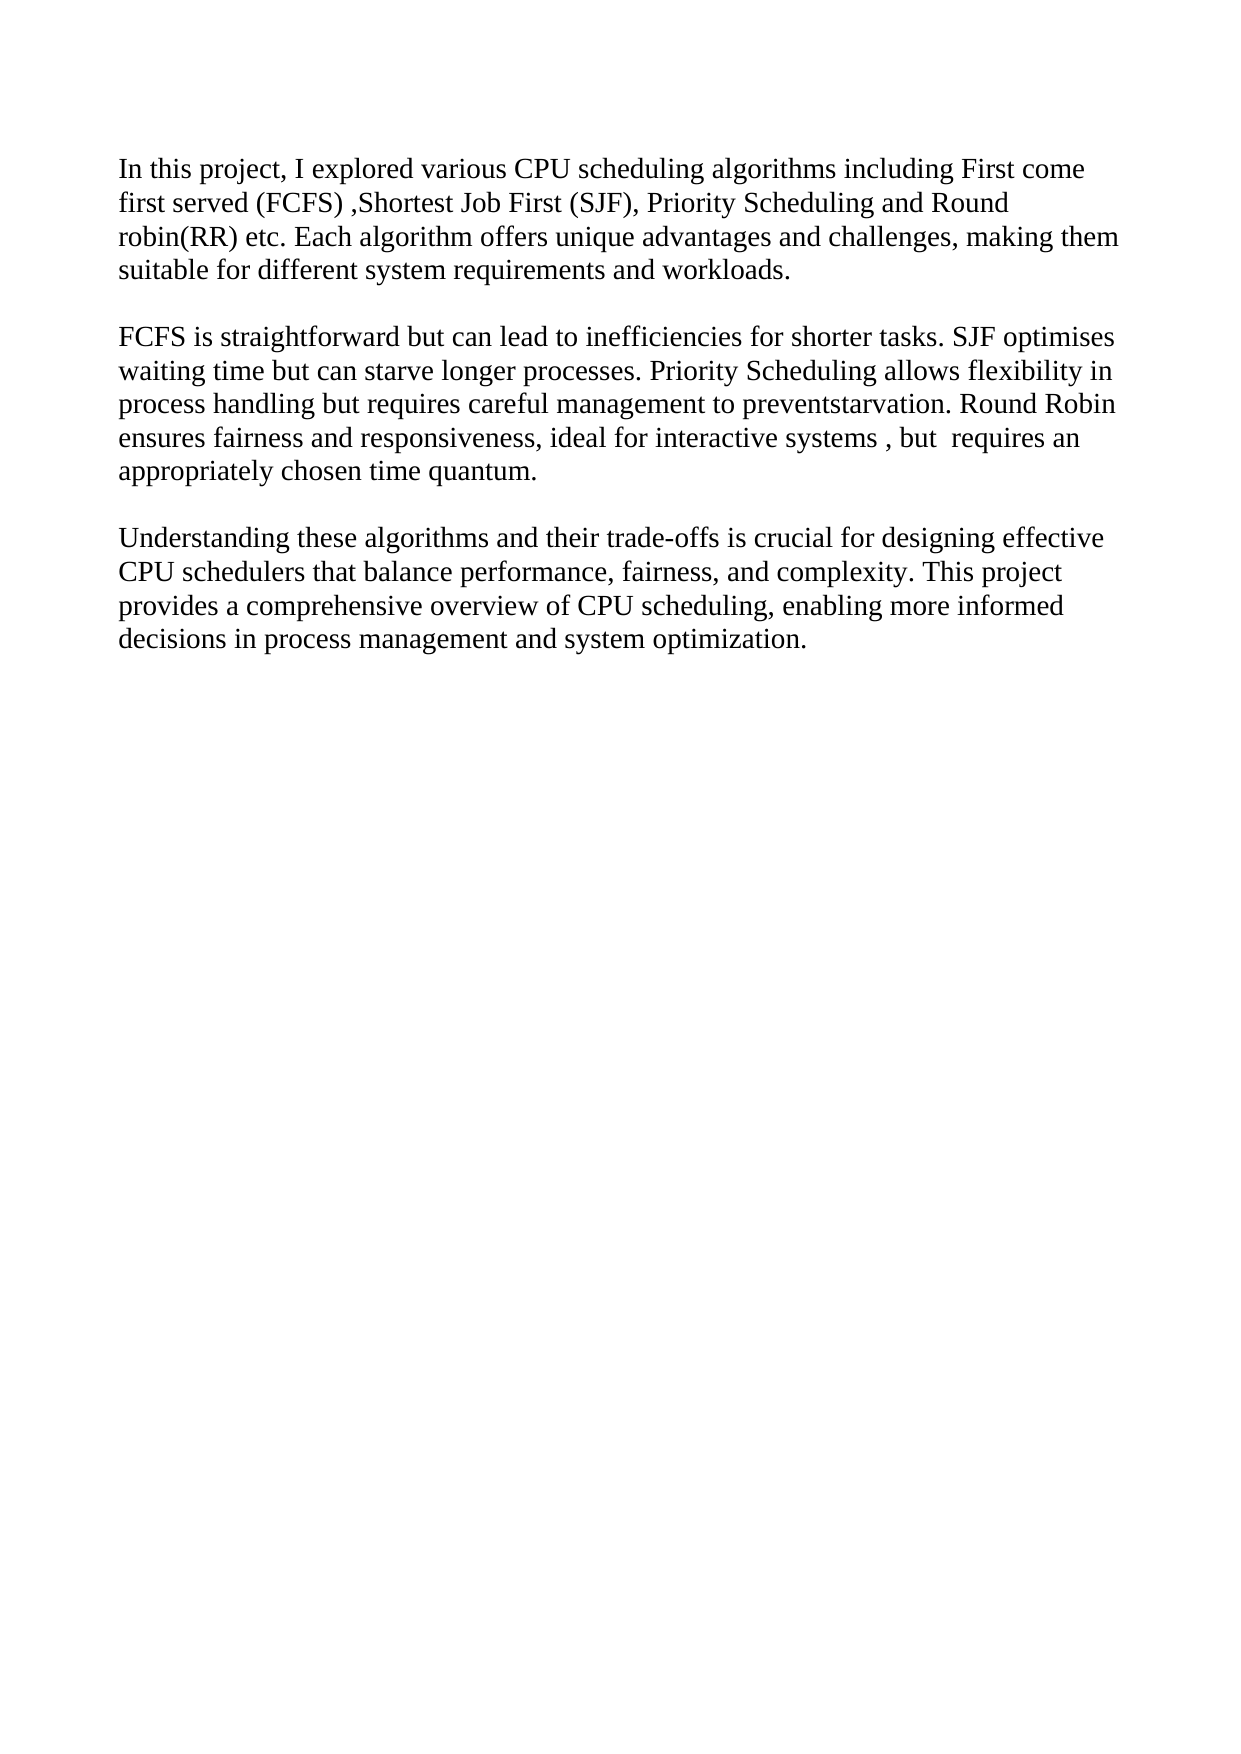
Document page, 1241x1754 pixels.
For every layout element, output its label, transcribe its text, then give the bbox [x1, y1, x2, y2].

text FCFS is straightforward but can lead to inefficiencies for shorter tasks. SJF optimises waiting time but can starve longer processes. Priority Scheduling allows flexibility in process handling but requires careful management to preventstarvation. Round Robin ensures fairness and responsiveness, ideal for interactive systems , but requires an appropriately chosen time quantum. [118, 319, 1122, 487]
text In this project, I explored various CPU scheduling algorithms including First come first served (FCFS) ,Shortest Job First (SJF), Priority Scheduling and Round robin(RR) etc. Each algorithm offers unique advantages and challenges, making them suitable for different system requirements and workloads. [118, 152, 1122, 286]
text Understanding these algorithms and their trade-offs is crucial for designing effective CPU schedulers that balance performance, fairness, and complexity. This project provides a comprehensive overview of CPU scheduling, enabling more informed decisions in process management and system optimization. [118, 521, 1122, 655]
